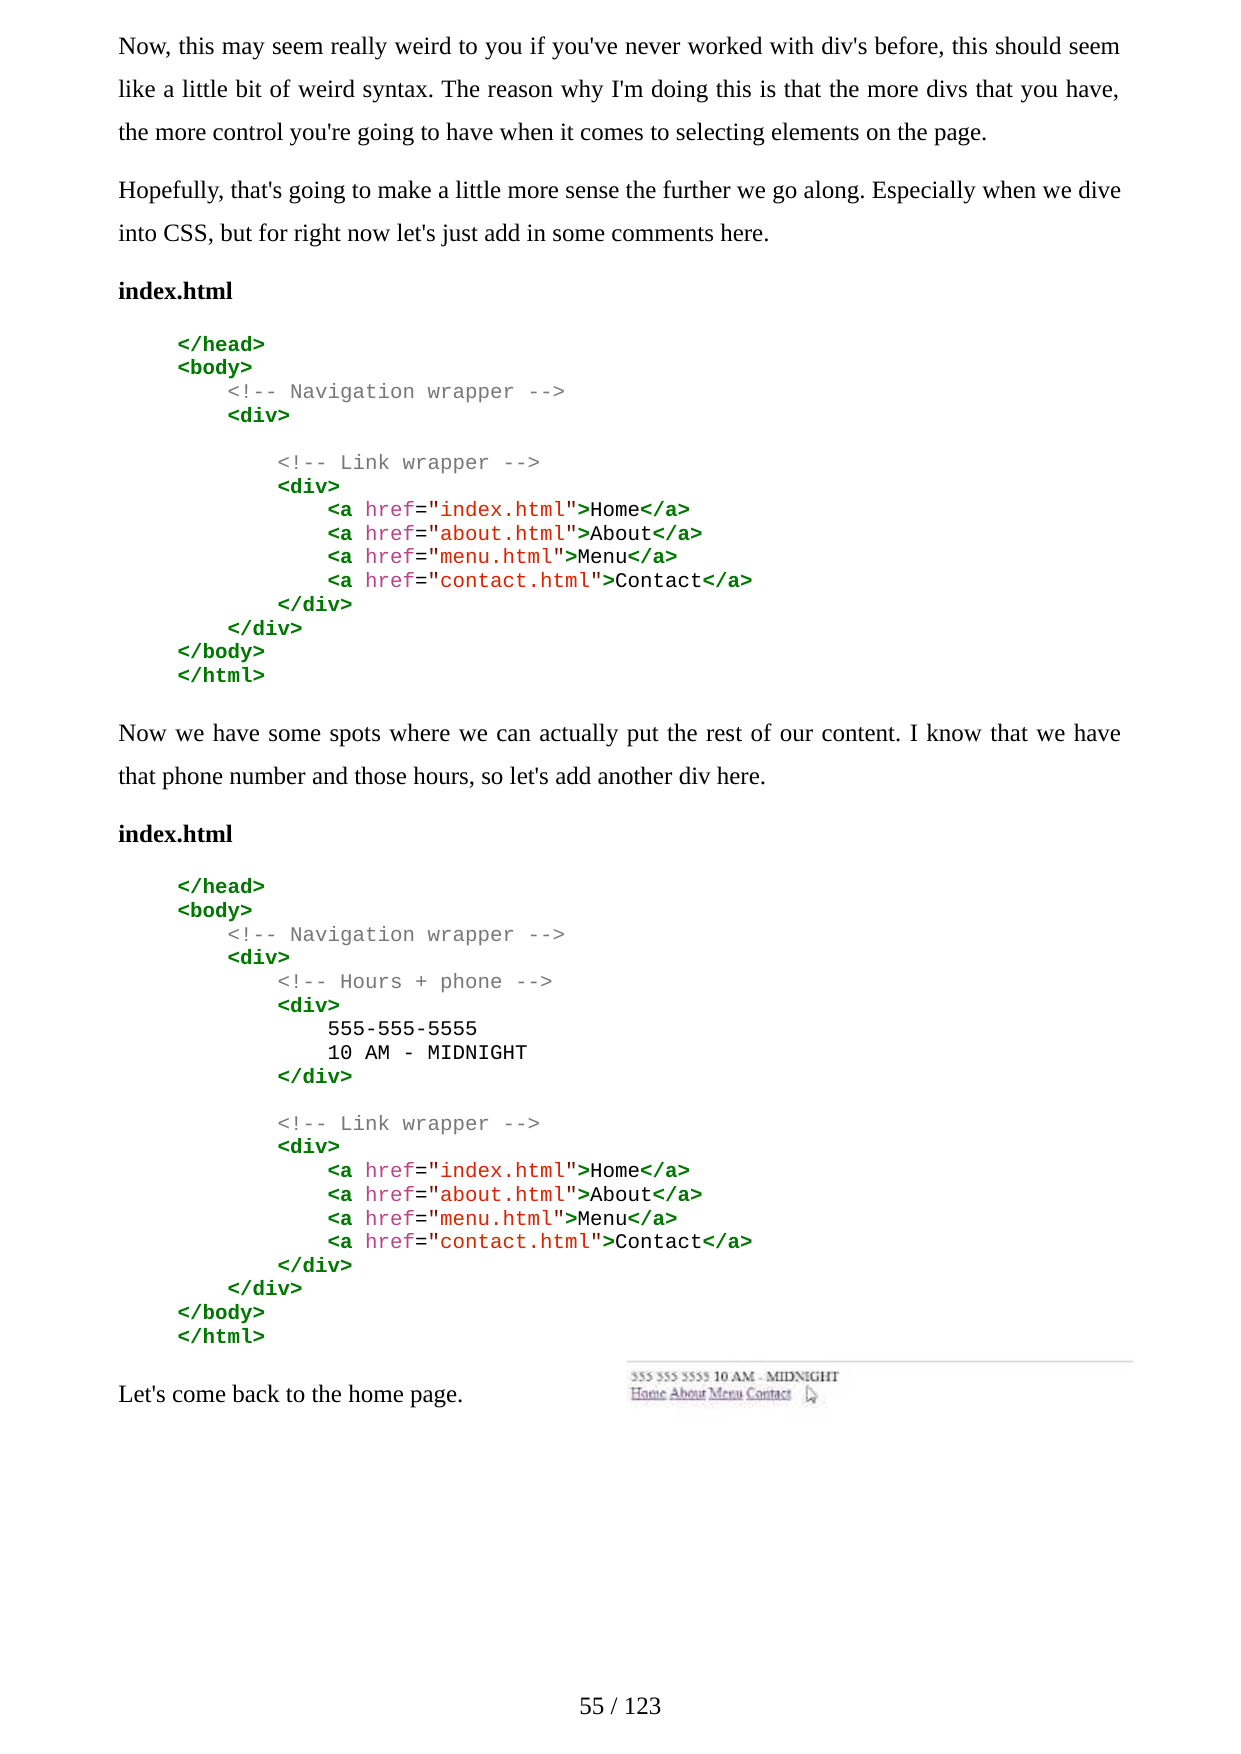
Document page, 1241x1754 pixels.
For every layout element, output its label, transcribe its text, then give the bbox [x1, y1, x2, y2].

text <a href="menu.html">Menu</a> [177, 1207, 1122, 1231]
text 10 AM - MIDNIGHT [177, 1042, 1122, 1066]
text </div> [177, 594, 1122, 617]
text </body> [177, 641, 1122, 665]
text </html> [177, 665, 1122, 688]
text <body> [177, 900, 1122, 924]
text <!-- Link wrapper --> [177, 1113, 1122, 1137]
text <!-- Link wrapper --> [177, 452, 1122, 476]
text Now, this may seem really weird to you if you've never worked with div's before, this should seem like a little bit of weird syntax. The reason why I'm doing this is that the more divs that you have, the more control you're going to have when it comes to selecting elements on the page. [118, 31, 1122, 146]
text Now we have some spots where we can actually put the rest of our content. I know that we have that phone number and those hours, so let's add another div here. [118, 718, 1122, 790]
text <div> [177, 476, 1122, 499]
picture [626, 1358, 1134, 1628]
text </div> [177, 1278, 1122, 1302]
text Hopefully, that's going to make a little more sense the further we go along. Especially when we dive into CSS, but for right now let's just add in some comments here. [118, 175, 1122, 247]
text <!-- Navigation wrapper --> [177, 924, 1122, 947]
text </body> [177, 1302, 1122, 1326]
text </div> [177, 617, 1122, 641]
text <a href="about.html">About</a> [177, 523, 1122, 547]
text <a href="menu.html">Menu</a> [177, 547, 1122, 570]
text <!-- Navigation wrapper --> [177, 381, 1122, 405]
text </html> [177, 1326, 1122, 1349]
text <a href="index.html">Home</a> [177, 1160, 1122, 1184]
text <a href="index.html">Home</a> [177, 499, 1122, 523]
text 555-555-5555 [177, 1018, 1122, 1042]
text <div> [177, 1137, 1122, 1160]
text <body> [177, 357, 1122, 381]
text </head> [177, 334, 1122, 357]
text </head> [177, 876, 1122, 900]
text <!-- Hours + phone --> [177, 971, 1122, 995]
text <a href="about.html">About</a> [177, 1184, 1122, 1207]
text Let's come back to the home page. [118, 1379, 626, 1408]
text index.html [118, 276, 1122, 305]
text </div> [177, 1066, 1122, 1089]
text <a href="contact.html">Contact</a> [177, 1231, 1122, 1255]
text index.html [118, 819, 1122, 847]
text <a href="contact.html">Contact</a> [177, 570, 1122, 594]
text <div> [177, 947, 1122, 971]
text </div> [177, 1255, 1122, 1278]
text <div> [177, 405, 1122, 428]
text <div> [177, 995, 1122, 1018]
